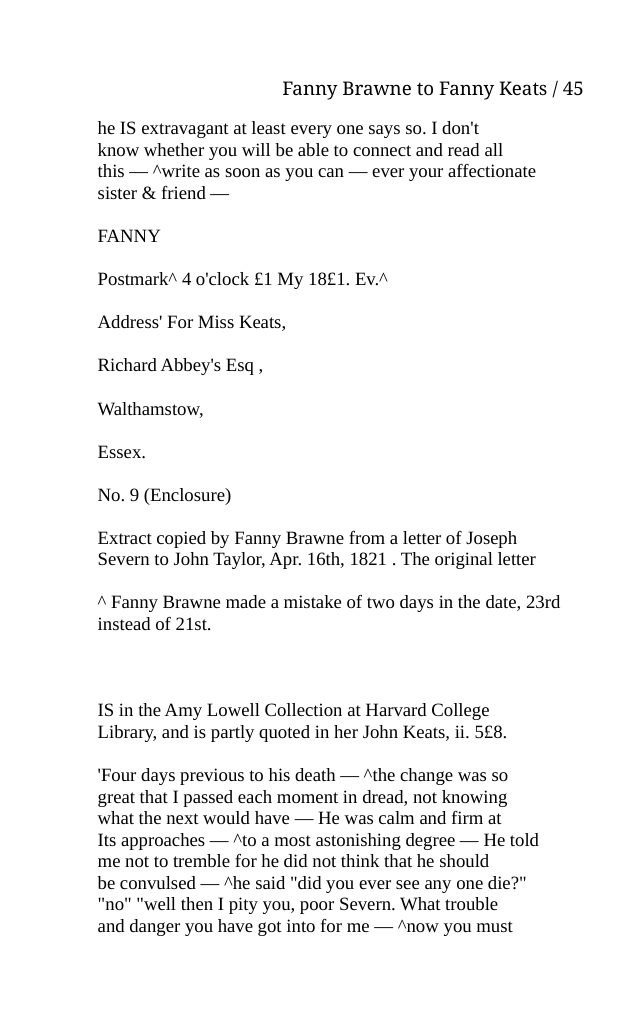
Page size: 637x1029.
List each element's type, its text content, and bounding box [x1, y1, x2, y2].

text Severn to John Taylor, Apr. 16th, 1821 . The original letter [97, 548, 583, 570]
text ^ Fanny Brawne made a mistake of two days in the date, 23rd [97, 591, 583, 613]
text Richard Abbey's Esq , [97, 354, 583, 376]
text No. 9 (Enclosure) [97, 484, 583, 505]
text know whether you will be able to connect and read all [97, 139, 583, 160]
text "no" "well then I pity you, poor Severn. What trouble [97, 893, 583, 915]
text he IS extravagant at least every one says so. I don't [97, 117, 583, 139]
text me not to tremble for he did not think that he should [97, 850, 583, 872]
text what the next would have — He was calm and firm at [97, 807, 583, 829]
text Essex. [97, 441, 583, 462]
text and danger you have got into for me — ^now you must [97, 915, 583, 936]
text be convulsed — ^he said "did you ever see any one die?" [97, 872, 583, 893]
text sister & friend — [97, 182, 583, 203]
text Address' For Miss Keats, [97, 311, 583, 333]
text 'Four days previous to his death — ^the change was so [97, 764, 583, 786]
text FANNY [97, 225, 583, 246]
text Extract copied by Fanny Brawne from a letter of Joseph [97, 527, 583, 548]
text instead of 21st. [97, 613, 583, 634]
text IS in the Amy Lowell Collection at Harvard College [97, 699, 583, 721]
text Postmark^ 4 o'clock £1 My 18£1. Ev.^ [97, 268, 583, 289]
text Walthamstow, [97, 397, 583, 419]
text great that I passed each moment in dread, not knowing [97, 786, 583, 807]
text this — ^write as soon as you can — ever your affectionate [97, 160, 583, 182]
text Library, and is partly quoted in her John Keats, ii. 5£8. [97, 721, 583, 742]
text Its approaches — ^to a most astonishing degree — He told [97, 829, 583, 850]
